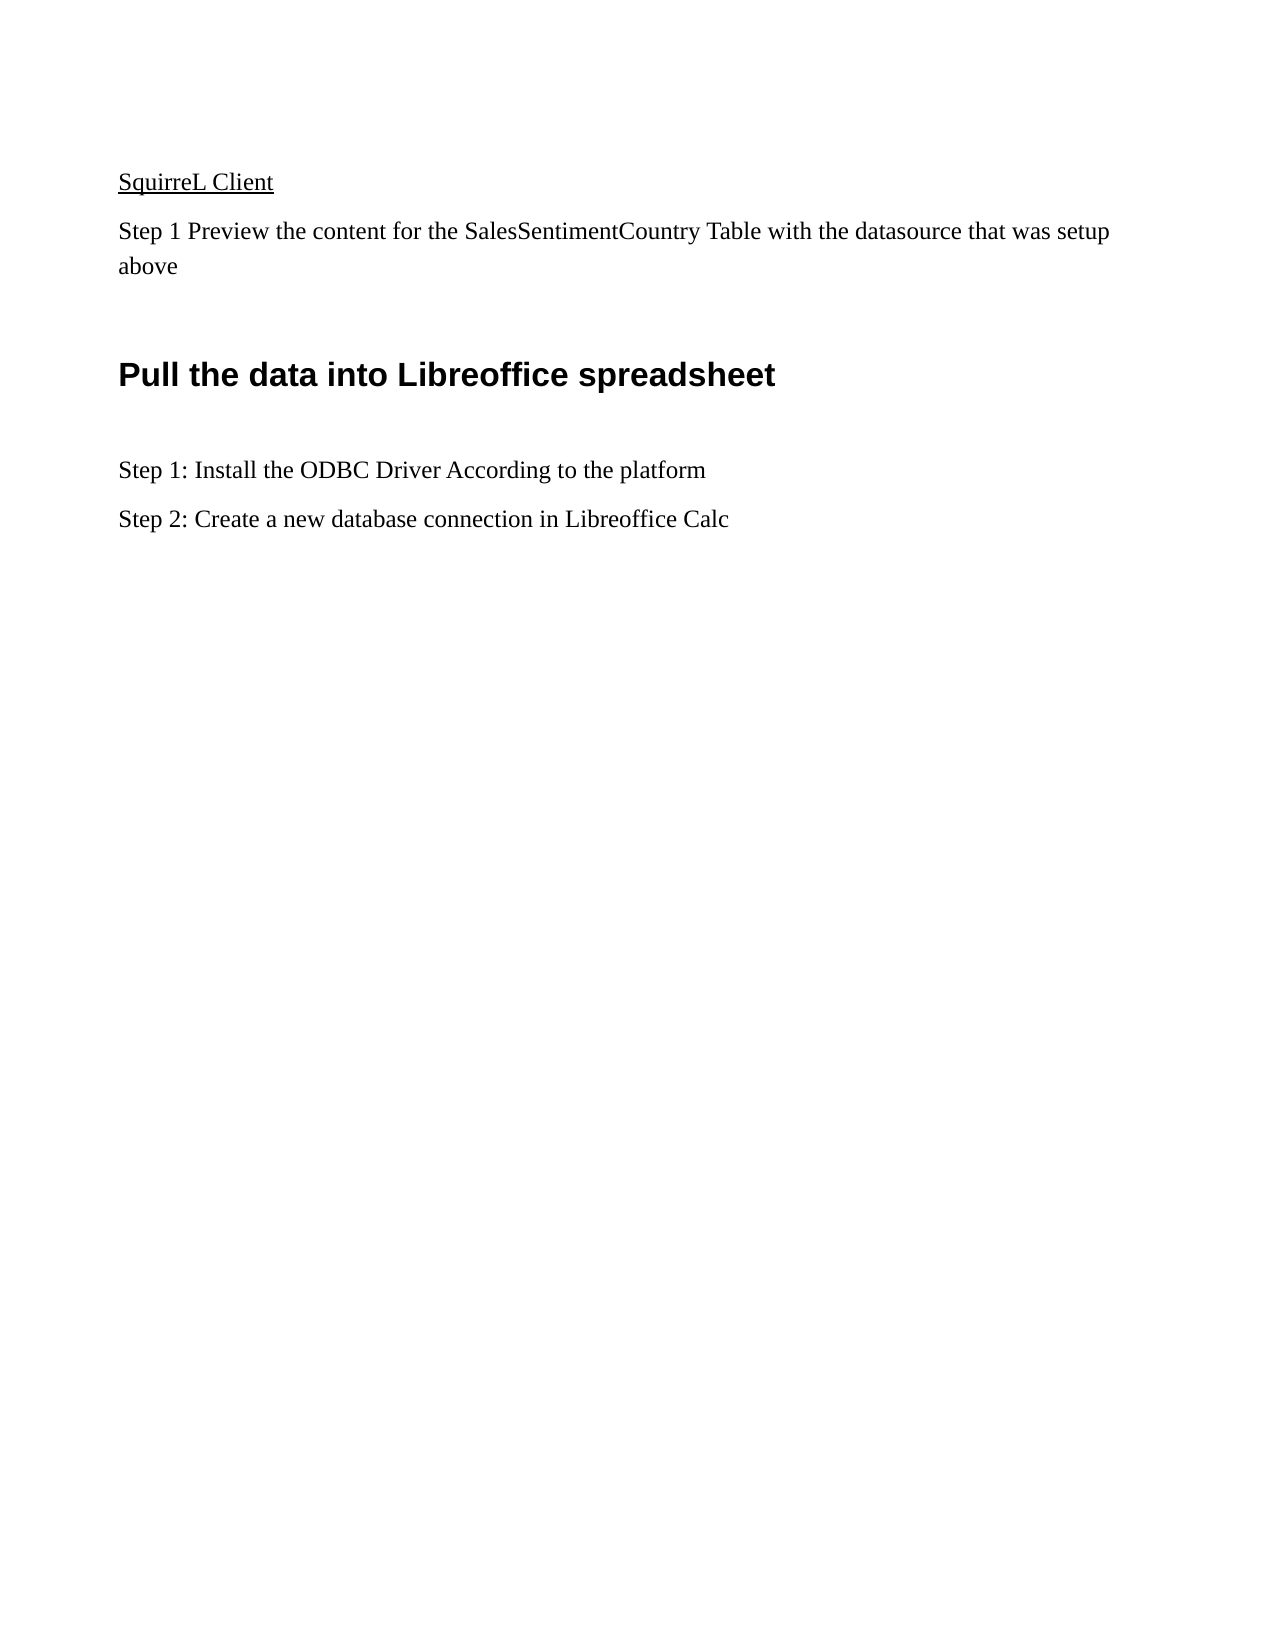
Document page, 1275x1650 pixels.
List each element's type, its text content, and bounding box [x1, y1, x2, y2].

text SquirreL Client [118, 167, 1157, 196]
text Step 1 Preview the content for the SalesSentimentCountry Table with the datasource that was setup above [118, 216, 1157, 279]
text Step 2: Create a new database connection in Libreoffice Calc [118, 504, 1157, 533]
text Step 1: Install the ODBC Driver According to the platform [118, 455, 1157, 484]
subtitle Pull the data into Libreoffice spreadsheet [118, 355, 1157, 394]
